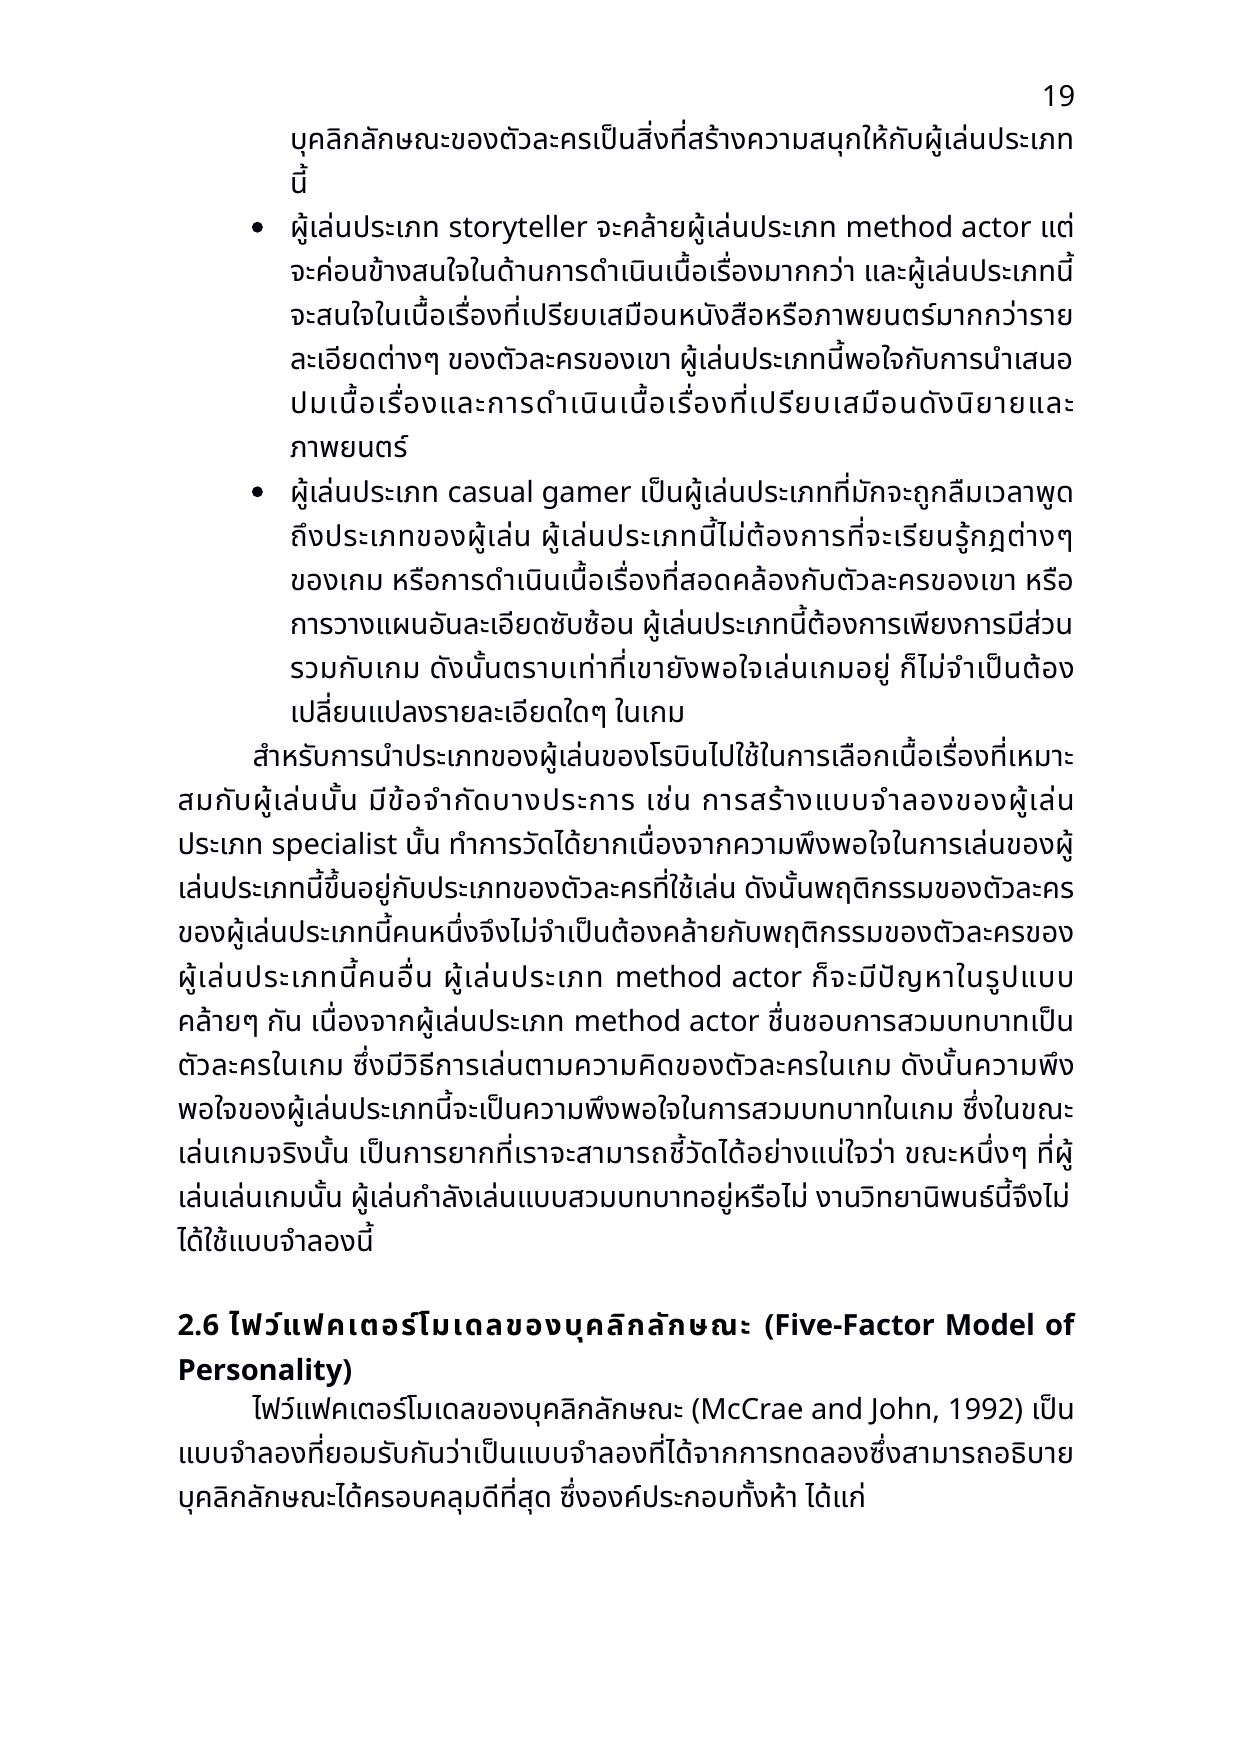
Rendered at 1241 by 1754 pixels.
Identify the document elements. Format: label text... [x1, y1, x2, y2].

list ผู้เล่นประเภท storyteller จะคล้ายผู้เล่นประเภท method actor แต่จะค่อนข้างสนใจในด้านการดำเนินเนื้อเรื่องมากกว่า และผู้เล่นประเภทนี้จะสนใจในเนื้อเรื่องที่เปรียบเสมือนหนังสือหรือภาพยนตร์มากกว่ารายละเอียดต่างๆ ของตัวละครของเขา ผู้เล่นประเภทนี้พอใจกับการนำเสนอปมเนื้อเรื่องและการดำเนินเนื้อเรื่องที่เปรียบเสมือนดังนิยายและภาพยนตร์ [252, 206, 1075, 471]
list ผู้เล่นประเภท casual gamer เป็นผู้เล่นประเภทที่มักจะถูกลืมเวลาพูดถึงประเภทของผู้เล่น ผู้เล่นประเภทนี้ไม่ต้องการที่จะเรียนรู้กฎต่างๆ ของเกม หรือการดำเนินเนื้อเรื่องที่สอดคล้องกับตัวละครของเขา หรือการวางแผนอันละเอียดซับซ้อน ผู้เล่นประเภทนี้ต้องการเพียงการมีส่วนรวมกับเกม ดังนั้นตราบเท่าที่เขายังพอใจเล่นเกมอยู่ ก็ไม่จำเป็นต้องเปลี่ยนแปลงรายละเอียดใดๆ ในเกม [252, 471, 1075, 735]
list สำหรับการนำประเภทของผู้เล่นของโรบินไปใช้ในการเลือกเนื้อเรื่องที่เหมาะสมกับผู้เล่นนั้น มีข้อจำกัดบางประการ เช่น การสร้างแบบจำลองของผู้เล่นประเภท specialist นั้น ทำการวัดได้ยากเนื่องจากความพึงพอใจในการเล่นของผู้เล่นประเภทนี้ขึ้นอยู่กับประเภทของตัวละครที่ใช้เล่น ดังนั้นพฤติกรรมของตัวละครของผู้เล่นประเภทนี้คนหนึ่งจึงไม่จำเป็นต้องคล้ายกับพฤติกรรมของตัวละครของผู้เล่นประเภทนี้คนอื่น ผู้เล่นประเภท method actor ก็จะมีปัญหาในรูปแบบคล้ายๆ กัน เนื่องจากผู้เล่นประเภท method actor ชื่นชอบการสวมบทบาทเป็นตัวละครในเกม ซึ่งมีวิธีการเล่นตามความคิดของตัวละครในเกม ดังนั้นความพึงพอใจของผู้เล่นประเภทนี้จะเป็นความพึงพอใจในการสวมบทบาทในเกม ซึ่งในขณะเล่นเกมจริงนั้น เป็นการยากที่เราจะสามารถชี้วัดได้อย่างแน่ใจว่า ขณะหนึ่งๆ ที่ผู้เล่นเล่นเกมนั้น ผู้เล่นกำลังเล่นแบบสวมบทบาทอยู่หรือไม่ งานวิทยานิพนธ์นี้จึงไม่ได้ใช้แบบจำลองนี้ [177, 735, 1075, 1265]
text 2.6 ไฟว์แฟคเตอร์โมเดลของบุคลิกลักษณะ (Five-Factor Model of Personality) [177, 1304, 1075, 1388]
text ไฟว์แฟคเตอร์โมเดลของบุคลิกลักษณะ (McCrae and John, 1992) เป็นแบบจำลองที่ยอมรับกันว่าเป็นแบบจำลองที่ได้จากการทดลองซึ่งสามารถอธิบายบุคลิกลักษณะได้ครอบคลุมดีที่สุด ซึ่งองค์ประกอบทั้งห้า ได้แก่ [177, 1388, 1075, 1521]
list บุคลิกลักษณะของตัวละครเป็นสิ่งที่สร้างความสนุกให้กับผู้เล่นประเภทนี้ [252, 118, 1075, 206]
